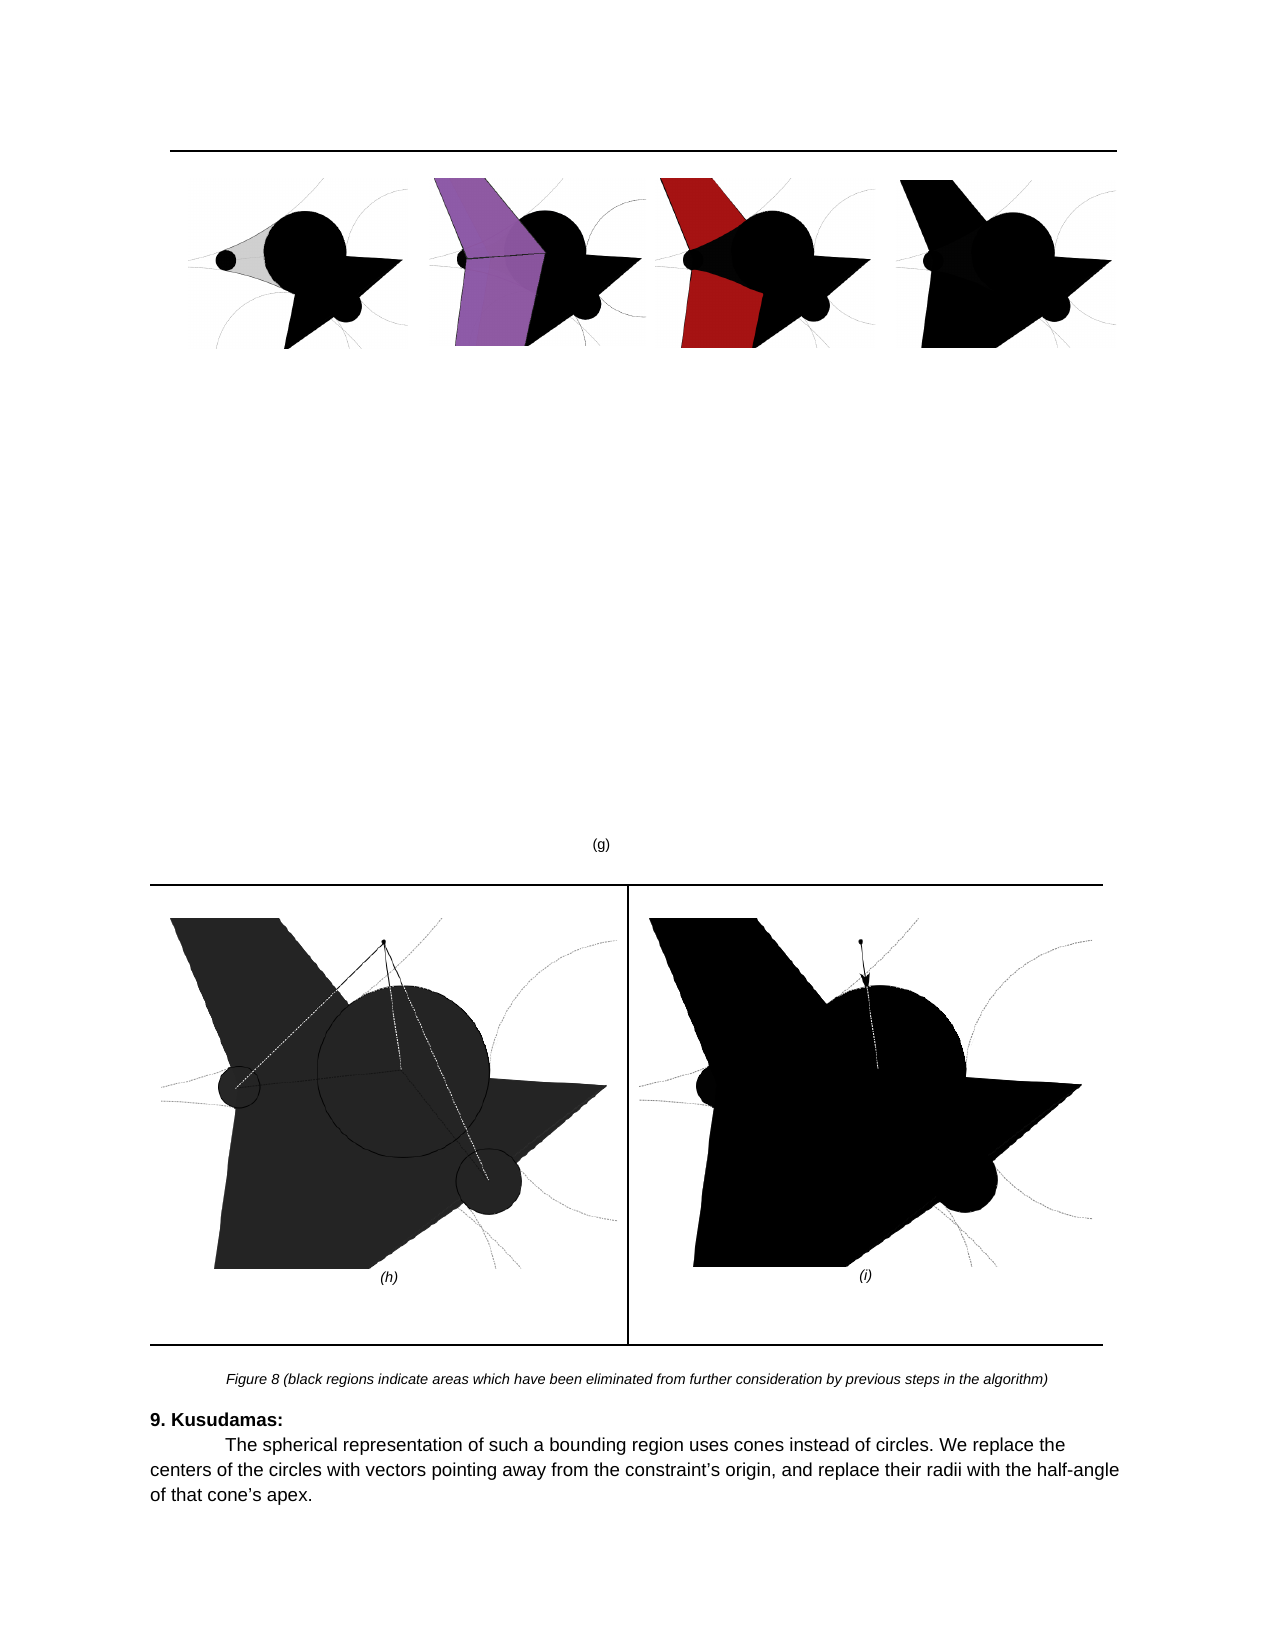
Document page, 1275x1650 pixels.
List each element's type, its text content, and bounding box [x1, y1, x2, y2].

picture [639, 918, 1093, 1267]
picture [429, 178, 647, 346]
table_header (i) [629, 886, 1103, 1344]
text 9. Kusudamas: [150, 1409, 1125, 1431]
table_cell (g) [170, 152, 1117, 863]
picture [895, 180, 1117, 348]
table_header (h) [150, 886, 627, 1344]
picture [655, 178, 876, 348]
text Figure 8 (black regions indicate areas which have been eliminated from further consideration by previous steps in the algorithm) [150, 1371, 1125, 1387]
text The spherical representation of such a bounding region uses cones instead of circles. We replace the centers of the circles with vectors pointing away from the constraint’s origin, and replace their radii with the half-angle of that cone’s apex. [150, 1434, 1125, 1505]
picture [188, 178, 408, 349]
picture [161, 918, 618, 1269]
